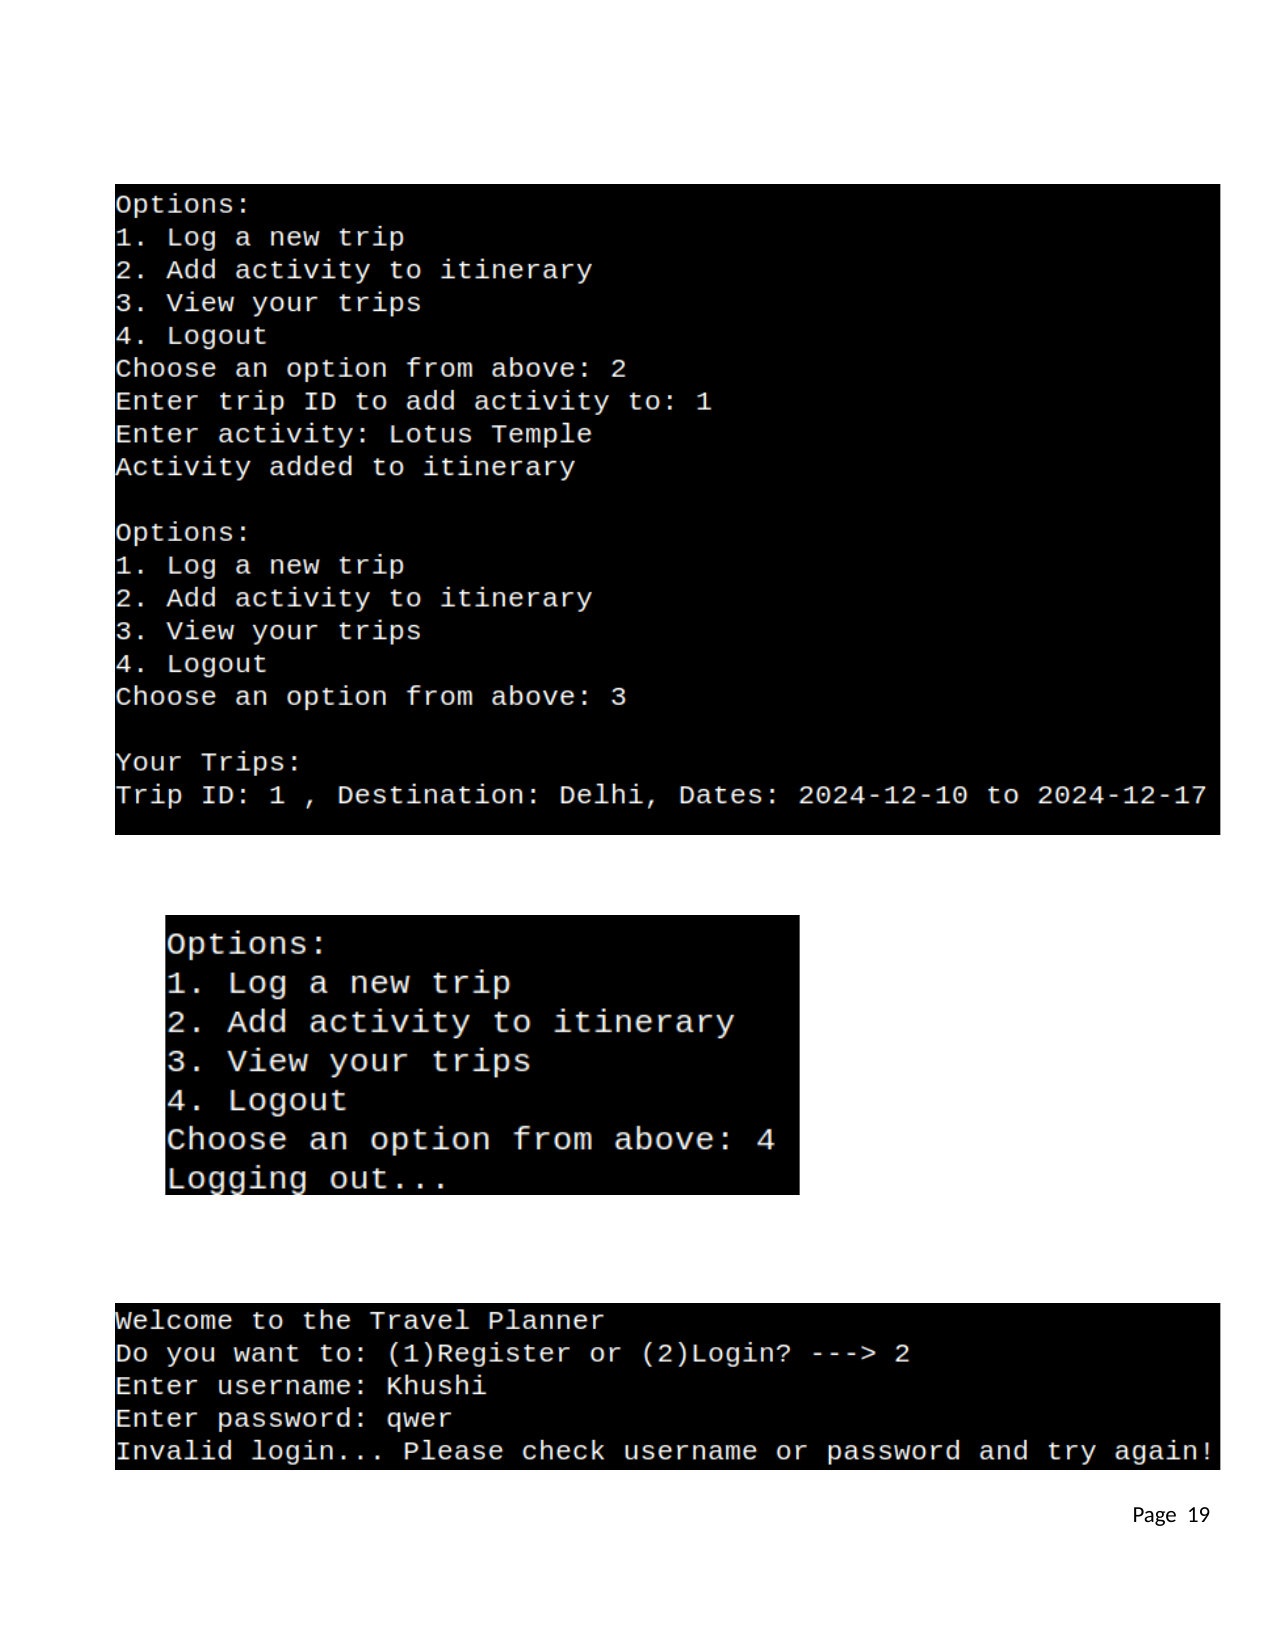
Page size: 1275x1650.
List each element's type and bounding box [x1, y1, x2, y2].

picture [115, 184, 1221, 835]
picture [115, 1303, 1221, 1470]
picture [165, 915, 800, 1195]
